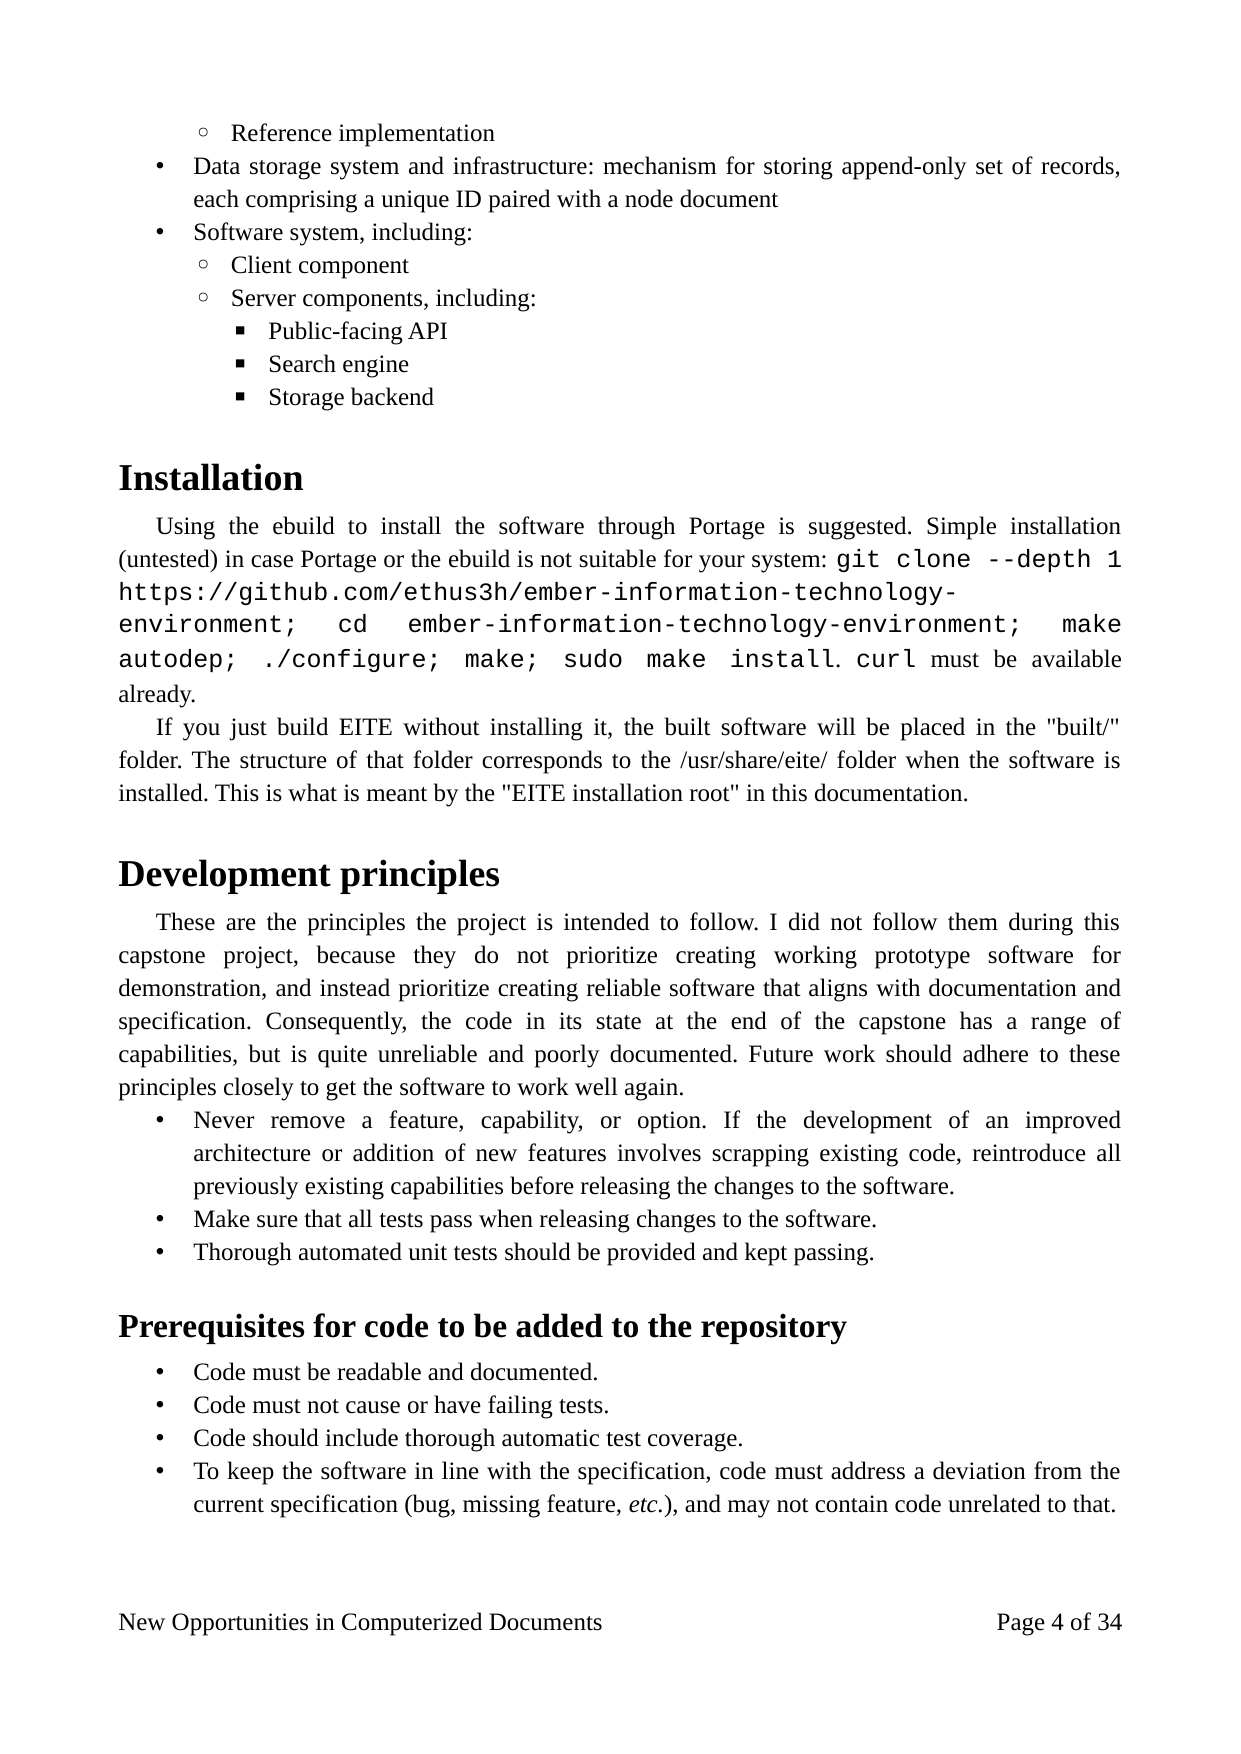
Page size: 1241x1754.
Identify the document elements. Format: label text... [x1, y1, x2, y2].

subtitle Prerequisites for code to be added to the repository [118, 1306, 1122, 1344]
list Thorough automated unit tests should be provided and kept passing. [156, 1237, 1122, 1266]
list Server components, including: [193, 283, 1122, 312]
list Client component [193, 250, 1122, 279]
list Code must not cause or have failing tests. [156, 1390, 1122, 1419]
subtitle Development principles [118, 851, 1122, 894]
list Code must be readable and documented. [156, 1357, 1122, 1386]
list Never remove a feature, capability, or option. If the development of an improved architecture or addition of new features involves scrapping existing code, reintroduce all previously existing capabilities before releasing the changes to the software. [156, 1105, 1122, 1200]
list Code should include thorough automatic test coverage. [156, 1423, 1122, 1452]
list Make sure that all tests pass when releasing changes to the software. [156, 1204, 1122, 1233]
list Storage backend [231, 382, 1122, 411]
list Public-facing API [231, 316, 1122, 345]
list Reference implementation [193, 118, 1122, 147]
list Software system, including: [156, 217, 1122, 246]
list Data storage system and infrastructure: mechanism for storing append-only set of records, each comprising a unique ID paired with a node document [156, 151, 1122, 213]
list Search engine [231, 349, 1122, 378]
text Using the ebuild to install the software through Portage is suggested. Simple installation (untested) in case Portage or the ebuild is not suitable for your system: git clone --depth 1 https://github.com/ethus3h/ember-information-technology-environment; cd ember-information-technology-environment; make autodep; ./configure; make; sudo make install. curl must be available already. [118, 511, 1122, 708]
list To keep the software in line with the specification, code must address a deviation from the current specification (bug, missing feature, etc.), and may not contain code unrelated to that. [156, 1456, 1122, 1518]
text If you just build EITE without installing it, the built software will be placed in the "built/" folder. The structure of that folder corresponds to the /usr/share/eite/ folder when the software is installed. This is what is meant by the "EITE installation root" in this documentation. [118, 712, 1122, 807]
subtitle Installation [118, 455, 1122, 498]
text These are the principles the project is intended to follow. I did not follow them during this capstone project, because they do not prioritize creating working prototype software for demonstration, and instead prioritize creating reliable software that aligns with documentation and specification. Consequently, the code in its state at the end of the capstone has a range of capabilities, but is quite unreliable and poorly documented. Future work should adhere to these principles closely to get the software to work well again. [118, 907, 1122, 1101]
